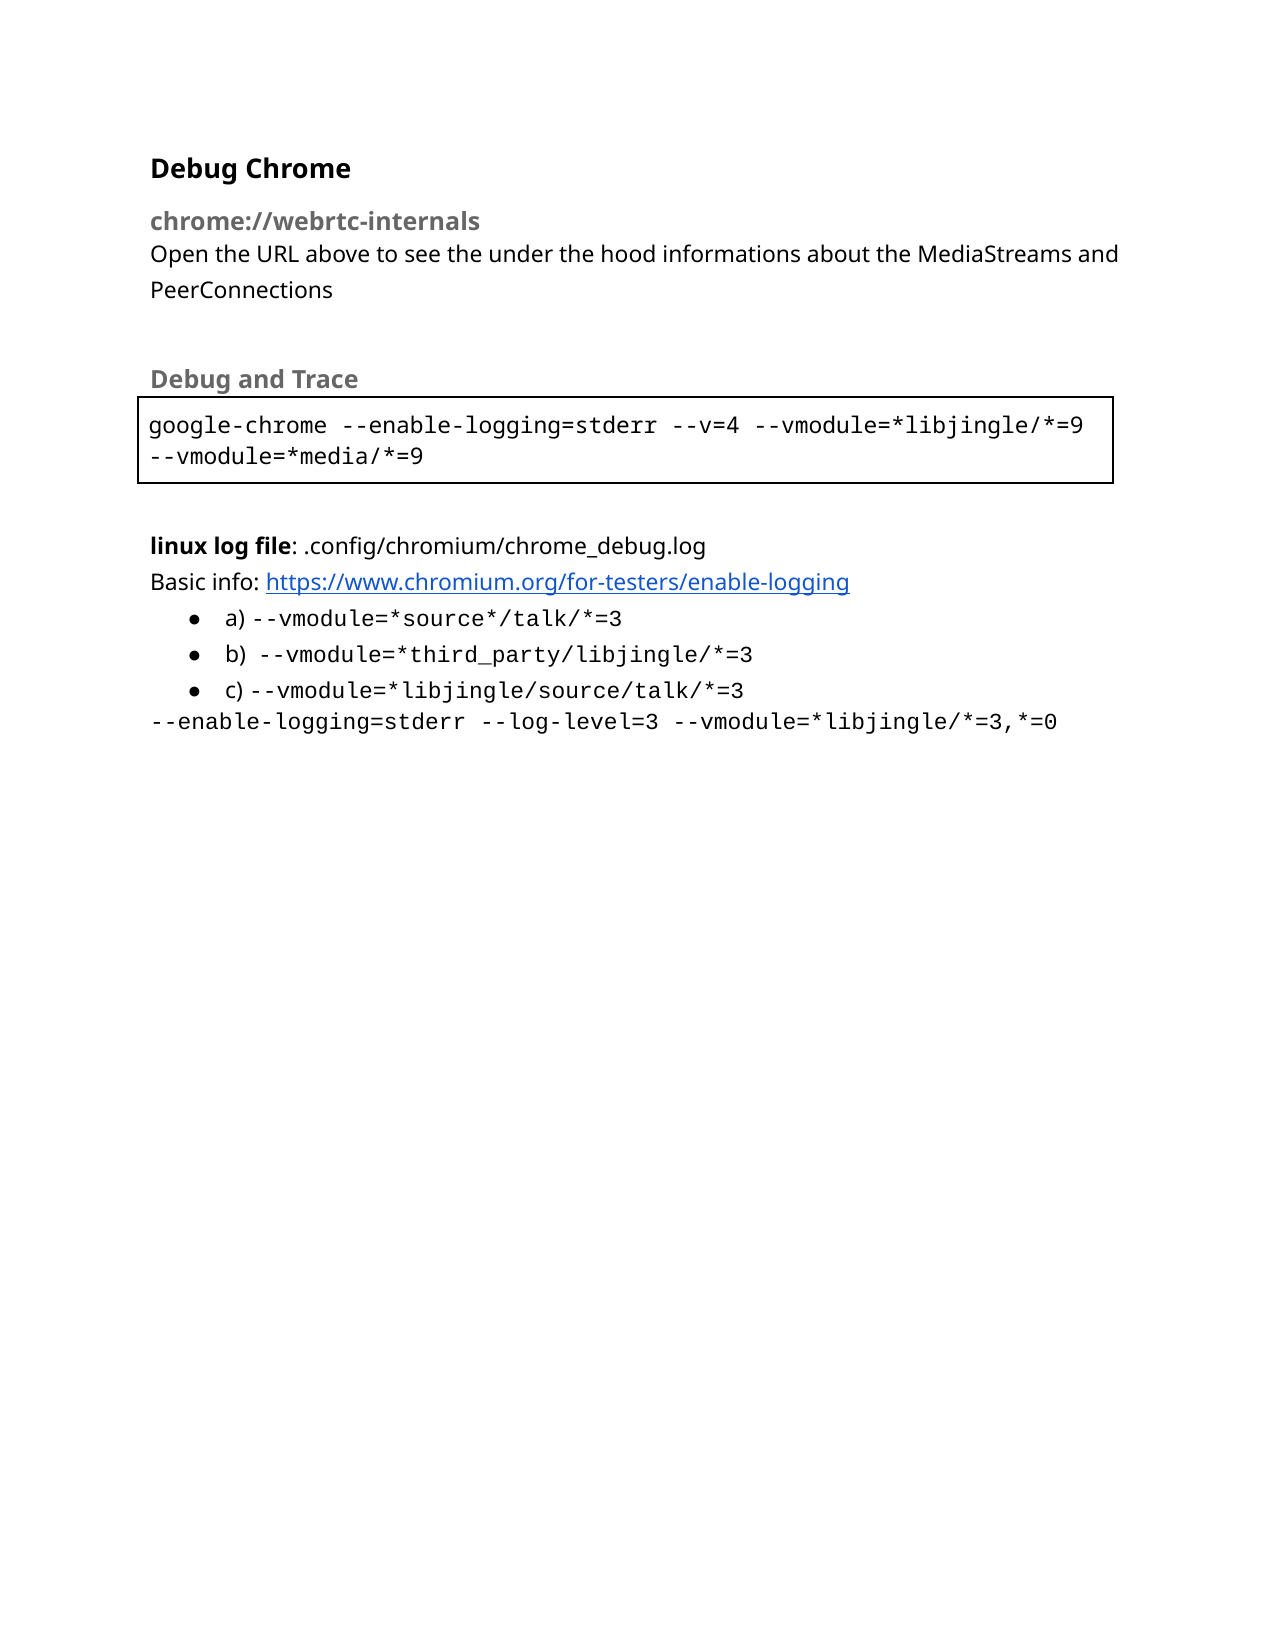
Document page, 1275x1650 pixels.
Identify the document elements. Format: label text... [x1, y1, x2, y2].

list a) --vmodule=*source*/talk/*=3 [187, 602, 1125, 633]
subtitle chrome://webrtc-internals [150, 203, 1125, 238]
table_header google-chrome --enable-logging=stderr --v=4 --vmodule=*libjingle/*=9 --vmodule=*media/*=9 [139, 398, 1112, 482]
text --enable-logging=stderr --log-level=3 --vmodule=*libjingle/*=3,*=0 [150, 710, 1125, 736]
list b) --vmodule=*third_party/libjingle/*=3 [187, 638, 1125, 669]
text linux log file: .config/chromium/chrome_debug.log [150, 530, 1125, 561]
text Basic info: https://www.chromium.org/for-testers/enable-logging [150, 566, 1125, 597]
text Open the URL above to see the under the hood informations about the MediaStreams and PeerConnections [150, 238, 1125, 305]
list c) --vmodule=*libjingle/source/talk/*=3 [187, 674, 1125, 705]
subtitle Debug Chrome [150, 150, 1125, 187]
subtitle Debug and Trace [150, 362, 1125, 396]
